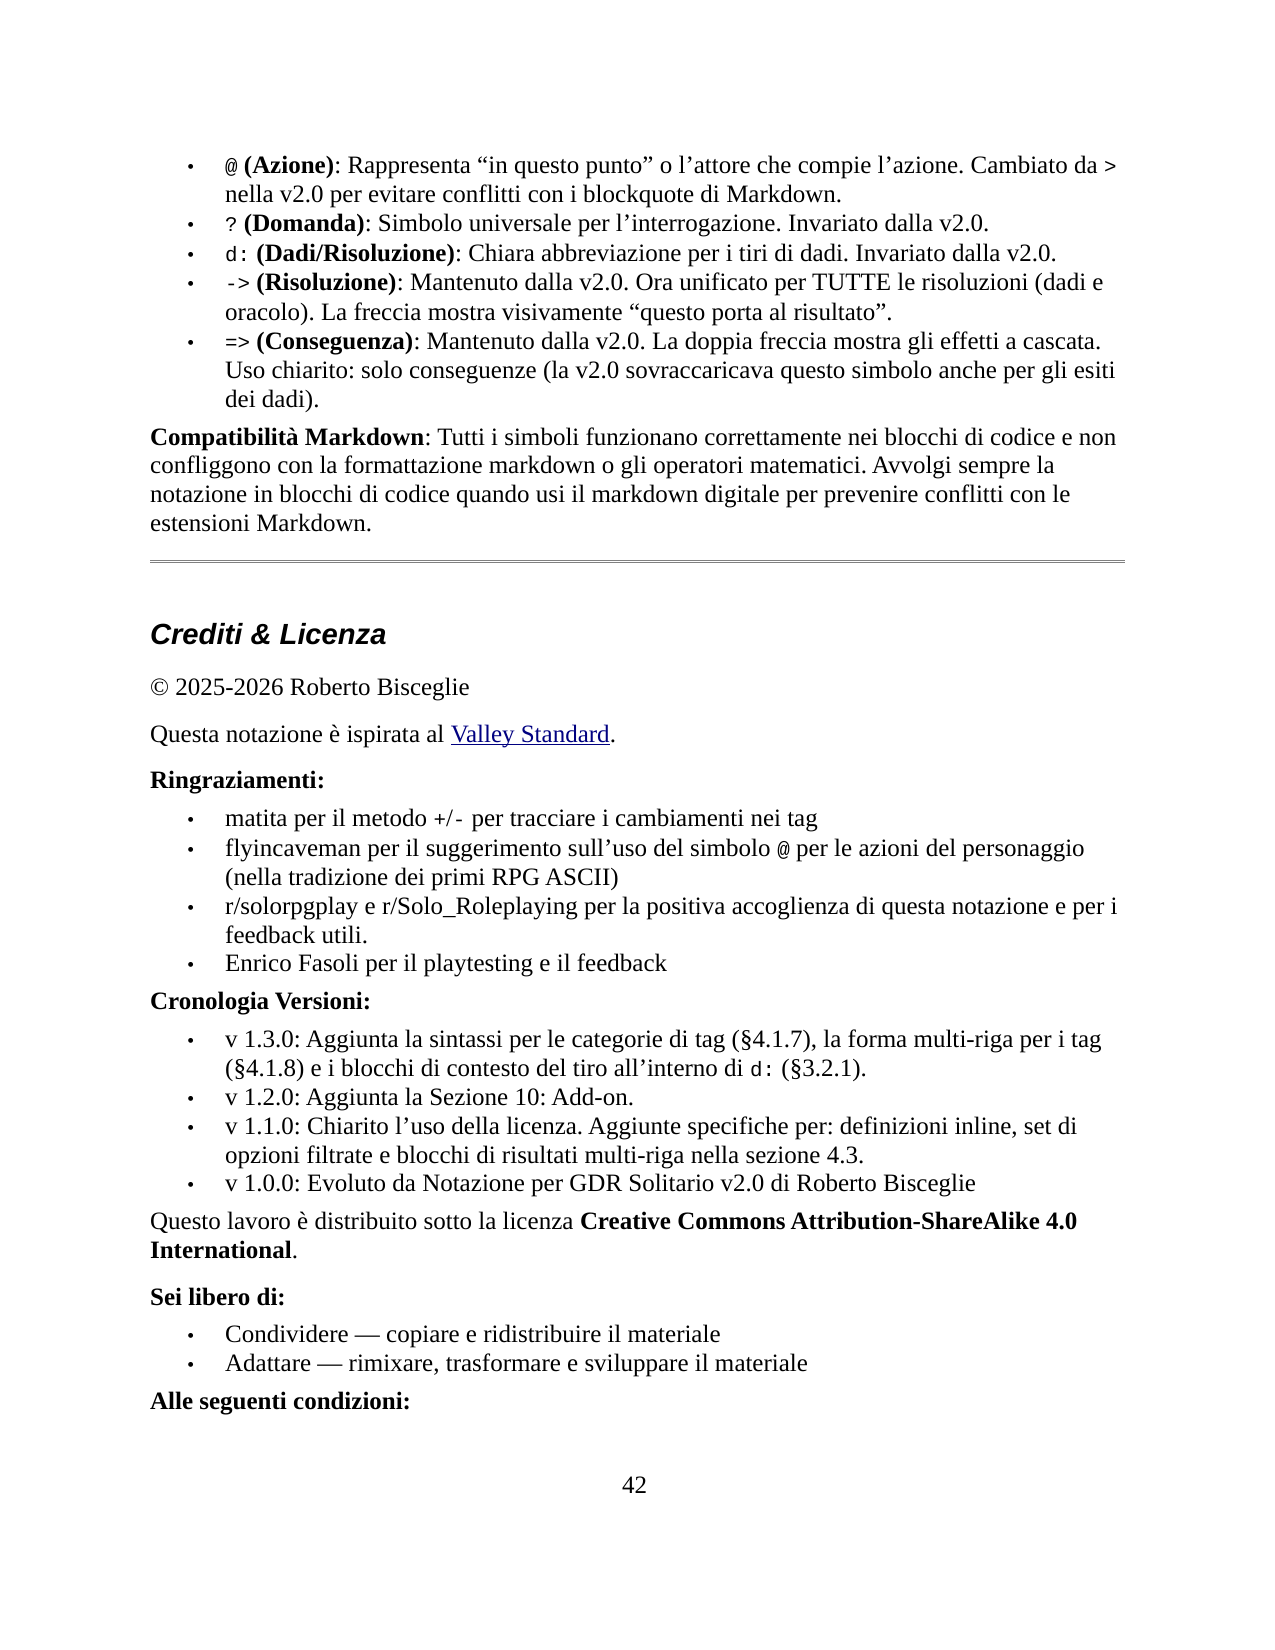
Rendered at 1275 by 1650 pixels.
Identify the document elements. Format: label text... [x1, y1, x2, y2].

list v 1.0.0: Evoluto da Notazione per GDR Solitario v2.0 di Roberto Bisceglie [187, 1168, 1125, 1197]
text © 2025-2026 Roberto Bisceglie [150, 672, 1125, 701]
text Questa notazione è ispirata al Valley Standard. [150, 719, 1125, 747]
text Alle seguenti condizioni: [150, 1386, 1125, 1414]
list flyincaveman per il suggerimento sull’uso del simbolo @ per le azioni del personaggio (nella tradizione dei primi RPG ASCII) [187, 833, 1125, 891]
text Compatibilità Markdown: Tutti i simboli funzionano correttamente nei blocchi di codice e non confliggono con la formattazione markdown o gli operatori matematici. Avvolgi sempre la notazione in blocchi di codice quando usi il markdown digitale per prevenire conflitti con le estensioni Markdown. [150, 422, 1125, 537]
text Questo lavoro è distribuito sotto la licenza Creative Commons Attribution-ShareAlike 4.0 International. [150, 1206, 1125, 1264]
text Sei libero di: [150, 1282, 1125, 1310]
list Adattare — rimixare, trasformare e sviluppare il materiale [187, 1348, 1125, 1377]
list -> (Risoluzione): Mantenuto dalla v2.0. Ora unificato per TUTTE le risoluzioni (dadi e oracolo). La freccia mostra visivamente “questo porta al risultato”. [187, 267, 1125, 326]
list => (Conseguenza): Mantenuto dalla v2.0. La doppia freccia mostra gli effetti a cascata. Uso chiarito: solo conseguenze (la v2.0 sovraccaricava questo simbolo anche per gli esiti dei dadi). [187, 326, 1125, 413]
list r/solorpgplay e r/Solo_Roleplaying per la positiva accoglienza di questa notazione e per i feedback utili. [187, 891, 1125, 948]
text Ringraziamenti: [150, 765, 1125, 794]
list Enrico Fasoli per il playtesting e il feedback [187, 948, 1125, 977]
subtitle Crediti & Licenza [150, 617, 1125, 651]
list v 1.2.0: Aggiunta la Sezione 10: Add-on. [187, 1082, 1125, 1111]
list v 1.1.0: Chiarito l’uso della licenza. Aggiunte specifiche per: definizioni inline, set di opzioni filtrate e blocchi di risultati multi-riga nella sezione 4.3. [187, 1111, 1125, 1168]
list d: (Dadi/Risoluzione): Chiara abbreviazione per i tiri di dadi. Invariato dalla v2.0. [187, 238, 1125, 267]
list Condividere — copiare e ridistribuire il materiale [187, 1319, 1125, 1348]
text Cronologia Versioni: [150, 986, 1125, 1015]
list matita per il metodo +/- per tracciare i cambiamenti nei tag [187, 803, 1125, 833]
list ? (Domanda): Simbolo universale per l’interrogazione. Invariato dalla v2.0. [187, 208, 1125, 238]
list v 1.3.0: Aggiunta la sintassi per le categorie di tag (§4.1.7), la forma multi-riga per i tag (§4.1.8) e i blocchi di contesto del tiro all’interno di d: (§3.2.1). [187, 1024, 1125, 1082]
list @ (Azione): Rappresenta “in questo punto” o l’attore che compie l’azione. Cambiato da > nella v2.0 per evitare conflitti con i blockquote di Markdown. [187, 150, 1125, 208]
